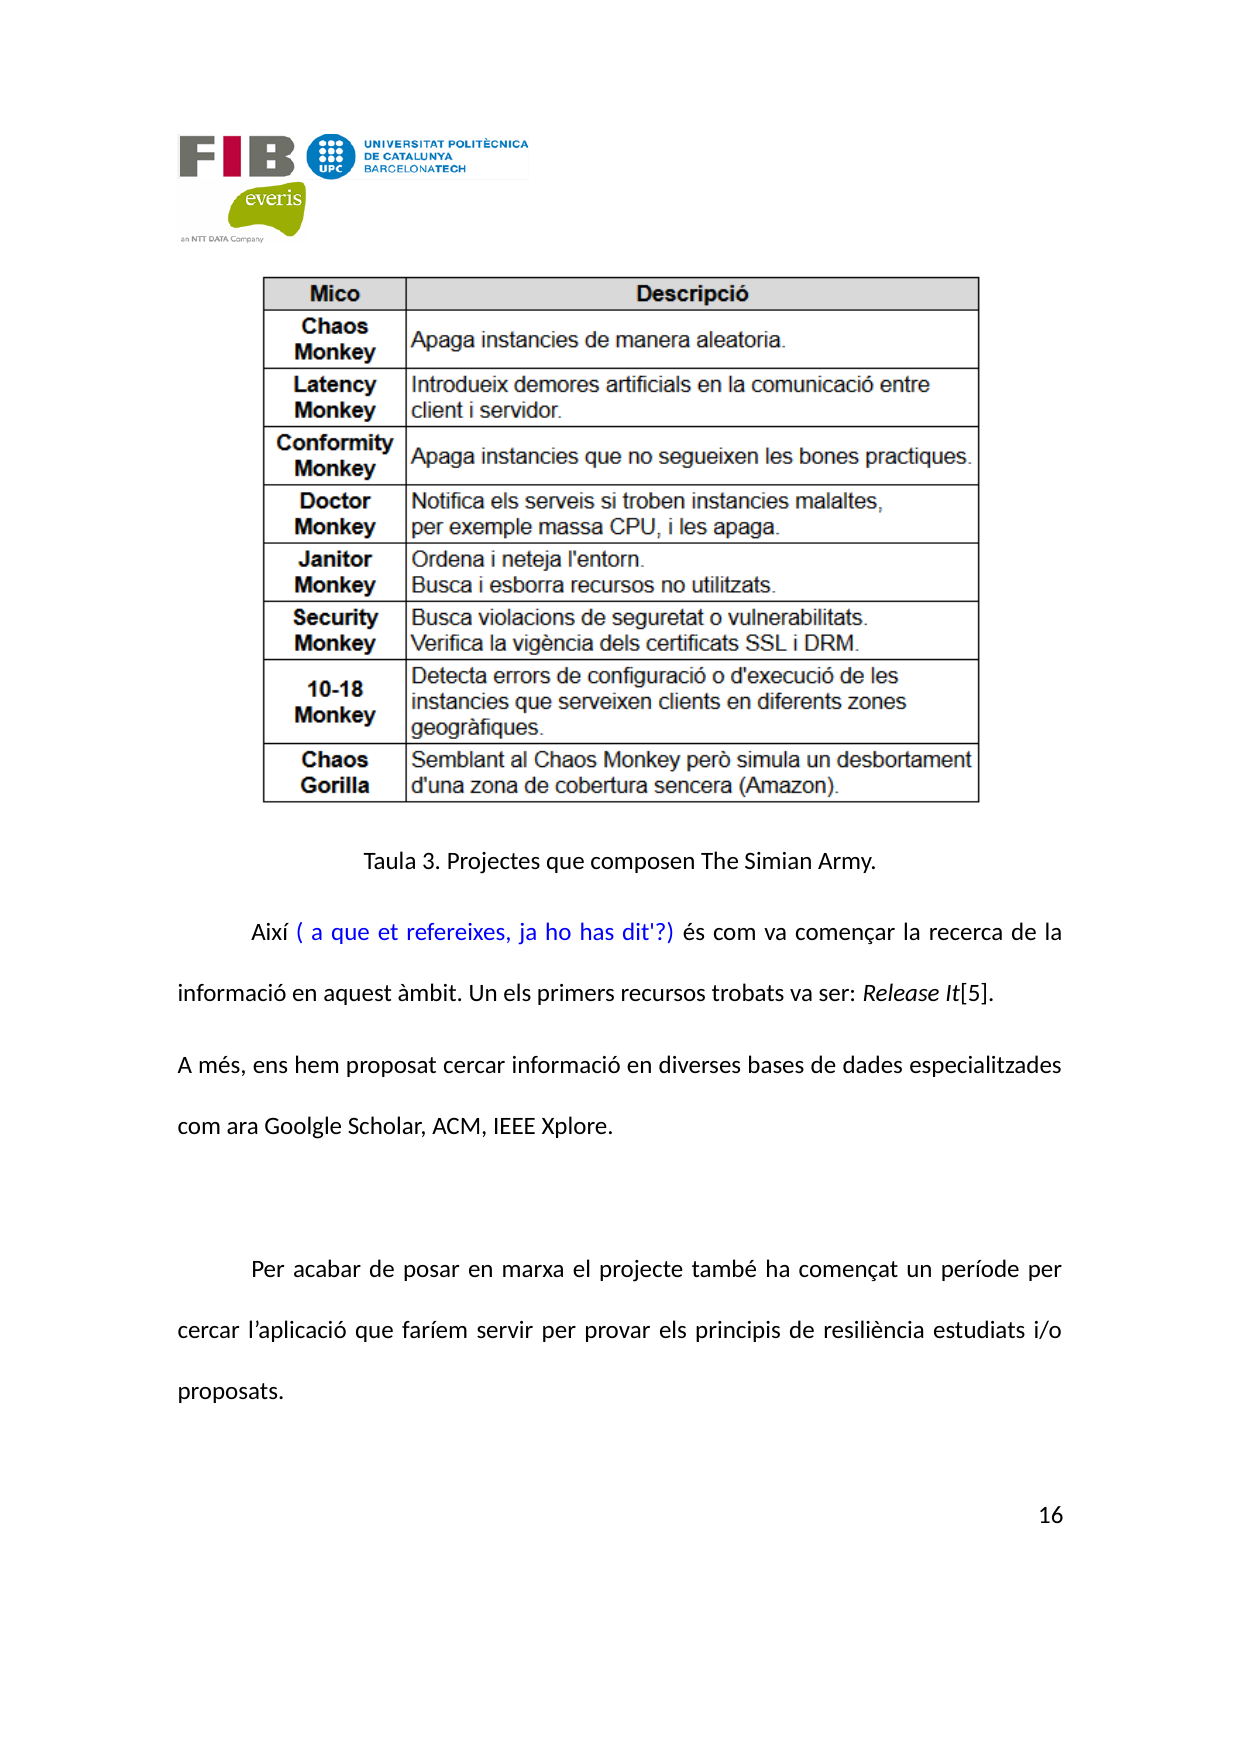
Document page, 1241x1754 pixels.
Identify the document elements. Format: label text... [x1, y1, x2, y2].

text Taula 3. Projectes que composen The Simian Army. [177, 845, 1063, 876]
text Així ( a que et refereixes, ja ho has dit'?) és com va començar la recerca de la informació en aquest àmbit. Un els primers recursos trobats va ser: Release It[5]. [177, 916, 1063, 1008]
picture [177, 134, 529, 243]
text A més, ens hem proposat cercar informació en diverses bases de dades especialitzades com ara Goolgle Scholar, ACM, IEEE Xplore. [177, 1049, 1063, 1141]
text Per acabar de posar en marxa el projecte també ha començat un període per cercar l’aplicació que faríem servir per provar els principis de resiliència estudiats i/o proposats. [177, 1253, 1063, 1406]
picture [259, 273, 981, 804]
